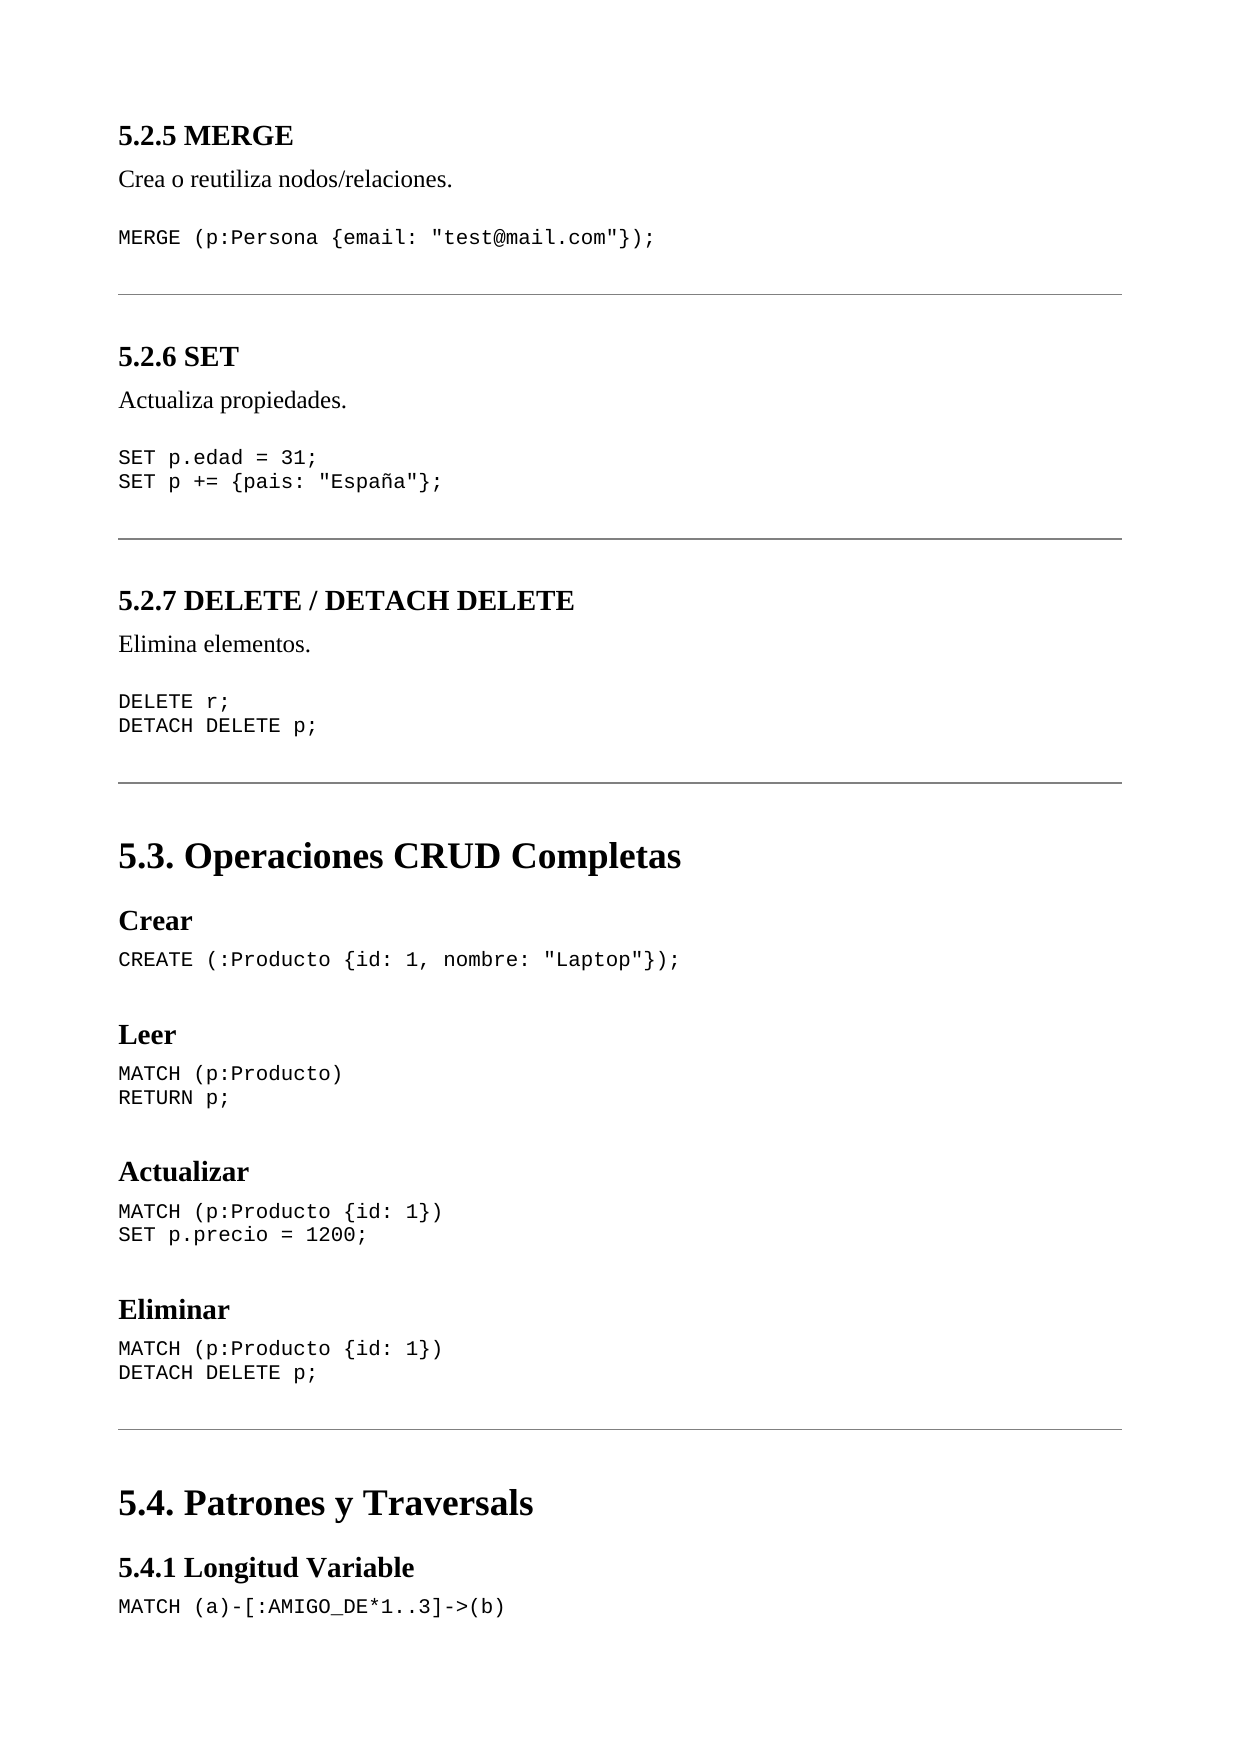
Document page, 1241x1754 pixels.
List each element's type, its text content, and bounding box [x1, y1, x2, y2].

subtitle Actualizar [118, 1154, 1122, 1188]
text MATCH (p:Producto {id: 1}) [118, 1201, 1122, 1224]
text SET p += {pais: "España"}; [118, 471, 1122, 494]
subtitle Crear [118, 903, 1122, 937]
text MATCH (p:Producto {id: 1}) [118, 1338, 1122, 1362]
subtitle Leer [118, 1017, 1122, 1051]
text SET p.precio = 1200; [118, 1224, 1122, 1248]
text Elimina elementos. [118, 629, 1122, 658]
text MERGE (p:Persona {email: "test@mail.com"}); [118, 227, 1122, 250]
subtitle 5.2.7 DELETE / DETACH DELETE [118, 583, 1122, 616]
text CREATE (:Producto {id: 1, nombre: "Laptop"}); [118, 949, 1122, 973]
subtitle Eliminar [118, 1292, 1122, 1326]
subtitle 5.2.6 SET [118, 339, 1122, 372]
subtitle 5.4. Patrones y Traversals [118, 1480, 1122, 1523]
text RETURN p; [118, 1087, 1122, 1111]
subtitle 5.2.5 MERGE [118, 118, 1122, 152]
text MATCH (p:Producto) [118, 1063, 1122, 1087]
text Crea o reutiliza nodos/relaciones. [118, 164, 1122, 193]
text MATCH (a)-[:AMIGO_DE*1..3]->(b) [118, 1596, 1122, 1620]
text SET p.edad = 31; [118, 447, 1122, 471]
text DELETE r; [118, 691, 1122, 715]
subtitle 5.4.1 Longitud Variable [118, 1550, 1122, 1584]
text DETACH DELETE p; [118, 1362, 1122, 1385]
text DETACH DELETE p; [118, 715, 1122, 739]
text Actualiza propiedades. [118, 385, 1122, 413]
subtitle 5.3. Operaciones CRUD Completas [118, 833, 1122, 876]
